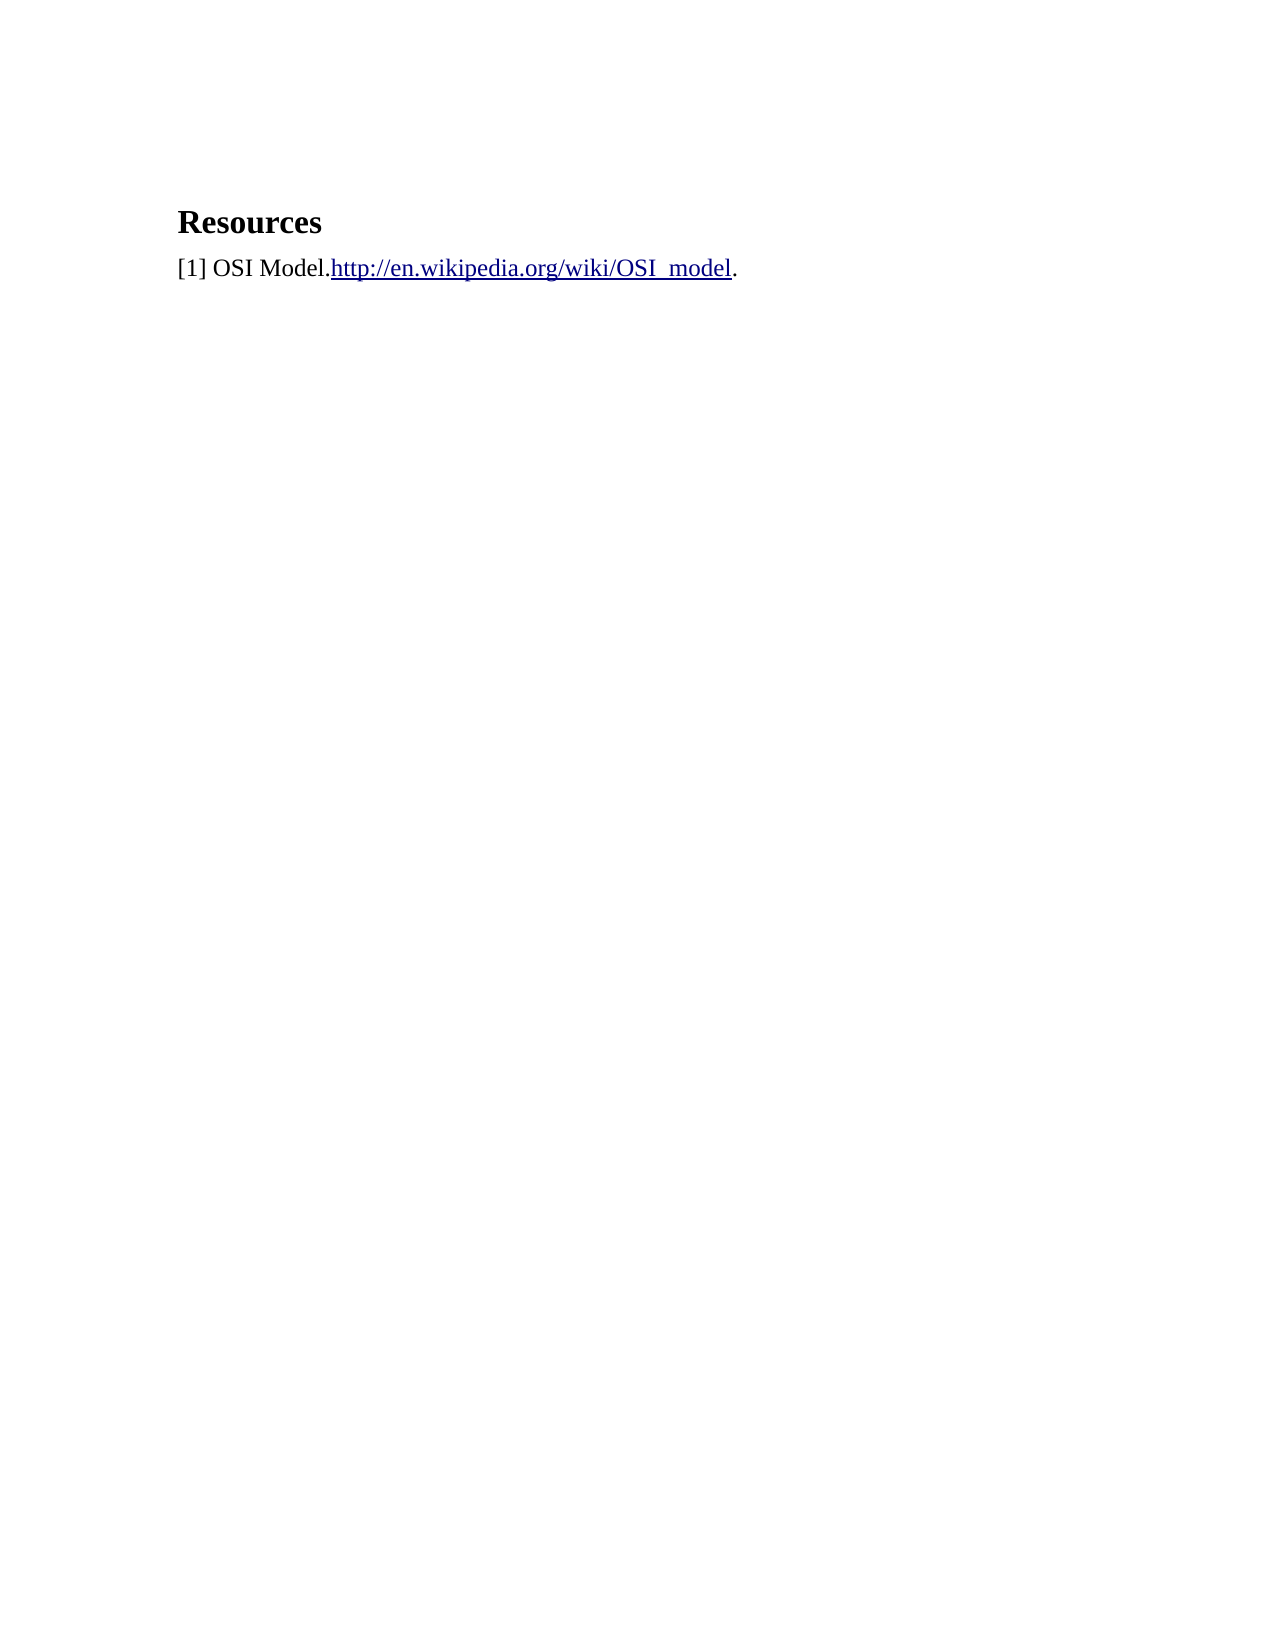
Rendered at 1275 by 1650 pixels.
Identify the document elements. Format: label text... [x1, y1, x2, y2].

subtitle Resources [177, 202, 1098, 241]
text [1] OSI Model.http://en.wikipedia.org/wiki/OSI_model. [177, 253, 1098, 282]
